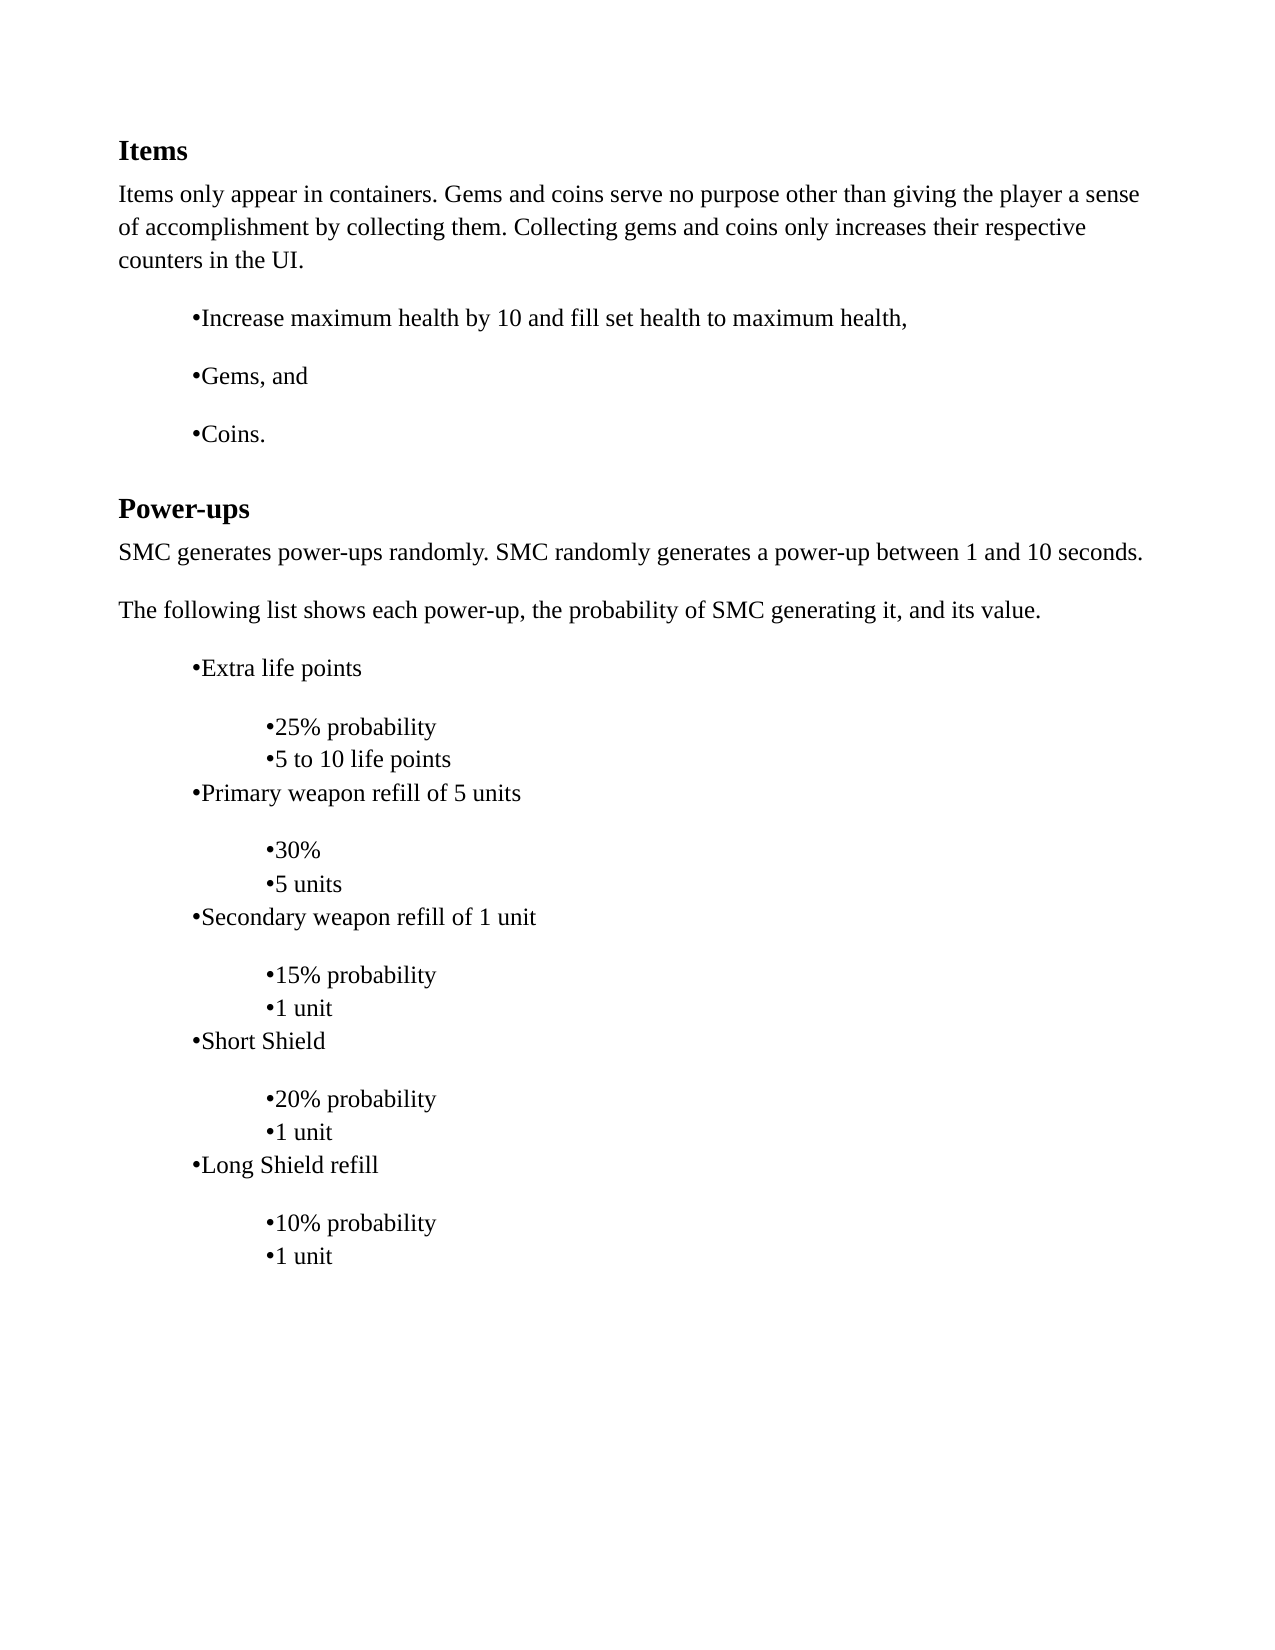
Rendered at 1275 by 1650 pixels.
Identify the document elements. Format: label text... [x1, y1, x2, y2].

list 15% probability [118, 960, 1157, 988]
text Items only appear in containers. Gems and coins serve no purpose other than giving the player a sense of accomplishment by collecting them. Collecting gems and coins only increases their respective counters in the UI. [118, 179, 1157, 273]
list 30% [118, 836, 1157, 864]
list 10% probability [118, 1208, 1157, 1237]
list 1 unit [118, 1117, 1157, 1146]
text SMC generates power-ups randomly. SMC randomly generates a power-up between 1 and 10 seconds. [118, 537, 1157, 566]
subtitle Power-ups [118, 491, 1157, 525]
list Extra life points [118, 653, 1157, 682]
list 1 unit [118, 1241, 1157, 1269]
list Secondary weapon refill of 1 unit [118, 902, 1157, 930]
list 20% probability [118, 1084, 1157, 1112]
subtitle Items [118, 133, 1157, 166]
list 1 unit [118, 993, 1157, 1021]
list Short Shield [118, 1026, 1157, 1054]
text The following list shows each power-up, the probability of SMC generating it, and its value. [118, 596, 1157, 624]
list 25% probability [118, 712, 1157, 740]
list Long Shield refill [118, 1150, 1157, 1178]
list Gems, and [118, 361, 1157, 389]
list 5 to 10 life points [118, 744, 1157, 773]
list Increase maximum health by 10 and fill set health to maximum health, [118, 303, 1157, 332]
list Primary weapon refill of 5 units [118, 778, 1157, 806]
list Coins. [118, 419, 1157, 448]
list 5 units [118, 869, 1157, 897]
